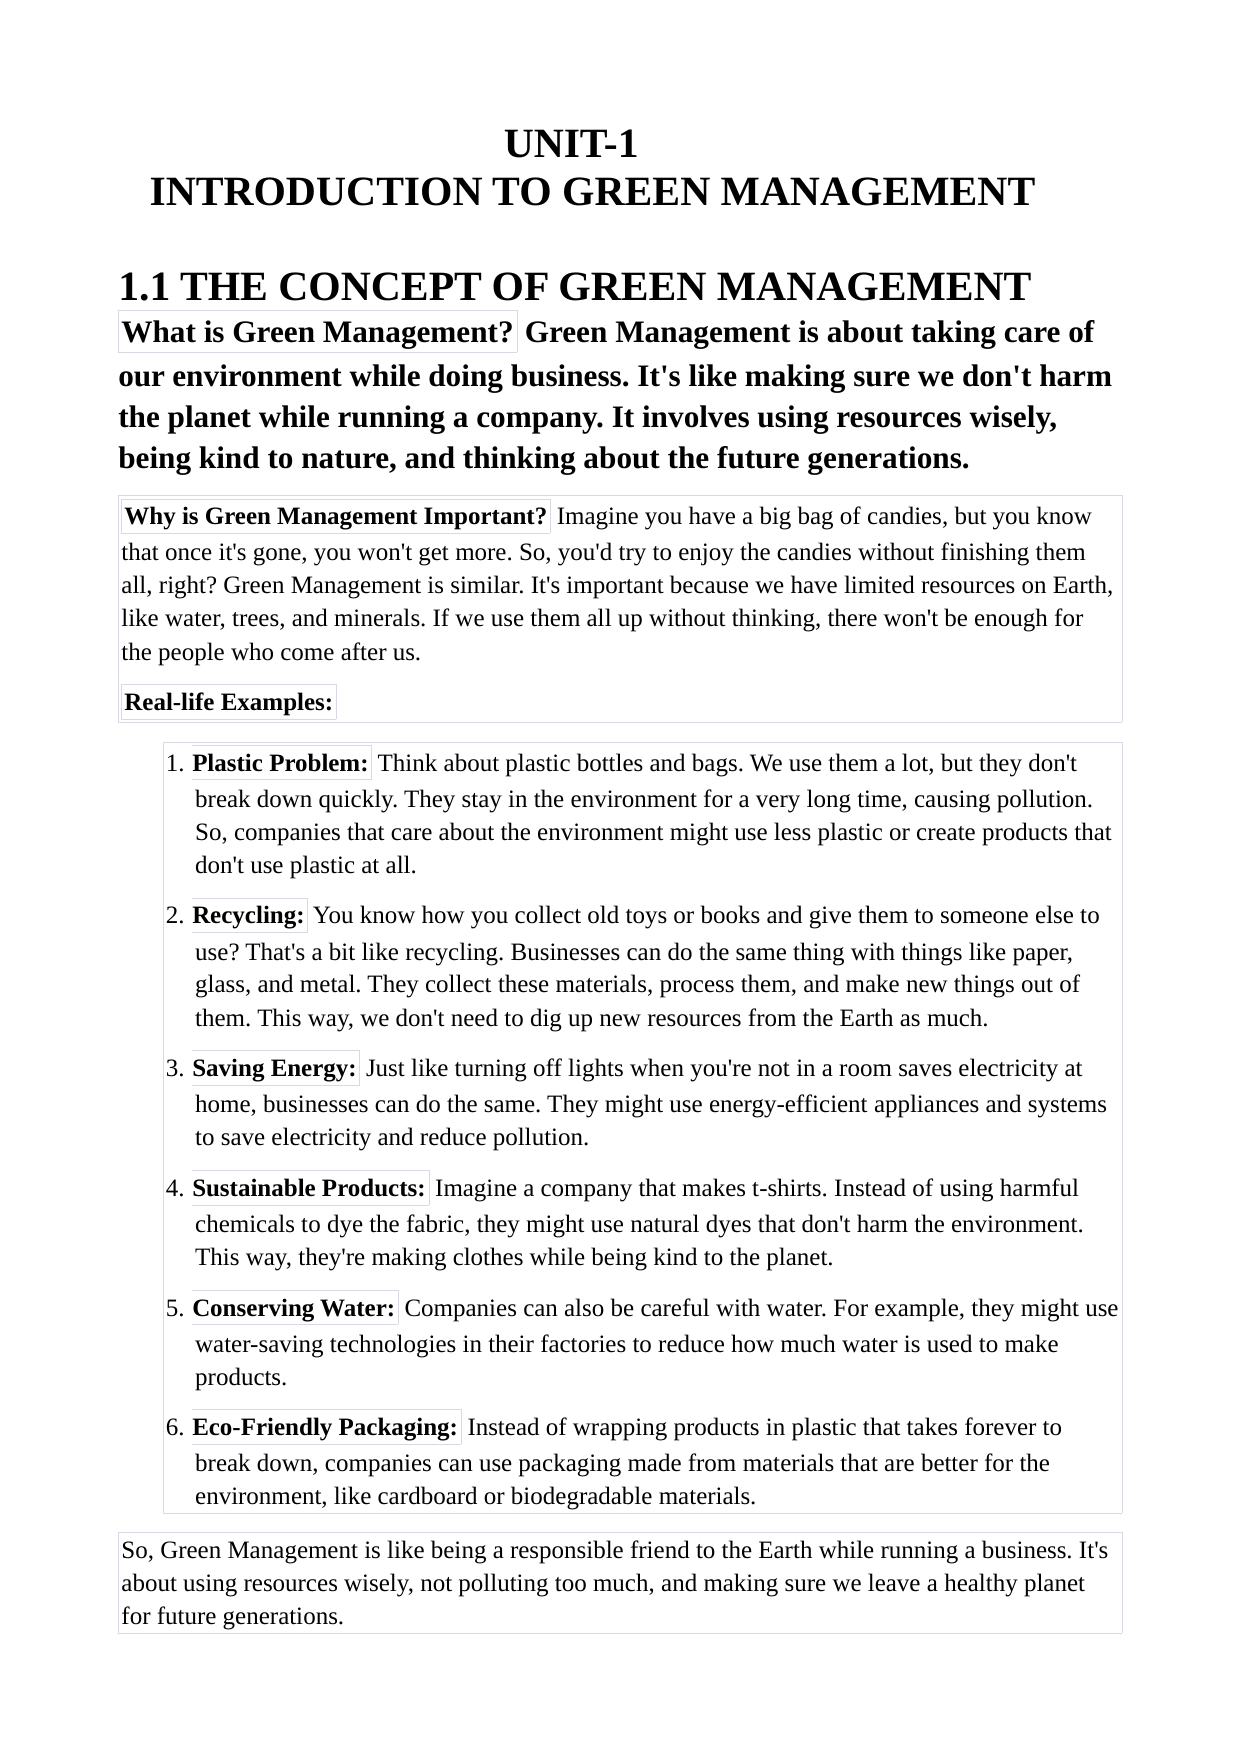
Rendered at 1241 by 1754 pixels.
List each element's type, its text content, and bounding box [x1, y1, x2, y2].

list Conserving Water: Companies can also be careful with water. For example, they might use water-saving technologies in their factories to reduce how much water is used to make products. [164, 1287, 1122, 1390]
list Sustainable Products: Imagine a company that makes t-shirts. Instead of using harmful chemicals to dye the fabric, they might use natural dyes that don't harm the environment. This way, they're making clothes while being kind to the planet. [164, 1167, 1122, 1271]
text INTRODUCTION TO GREEN MANAGEMENT [118, 166, 1122, 214]
list Eco-Friendly Packaging: Instead of wrapping products in plastic that takes forever to break down, companies can use packaging made from materials that are better for the environment, like cardboard or biodegradable materials. [164, 1406, 1122, 1513]
list Recycling: You know how you collect old toys or books and give them to someone else to use? That's a bit like recycling. Businesses can do the same thing with things like paper, glass, and metal. They collect these materials, process them, and make new things out of them. This way, we don't need to dig up new resources from the Earth as much. [164, 894, 1122, 1031]
list Saving Energy: Just like turning off lights when you're not in a room saves electricity at home, businesses can do the same. They might use energy-efficient appliances and systems to save electricity and reduce pollution. [164, 1047, 1122, 1151]
text UNIT-1 [118, 118, 1122, 166]
text So, Green Management is like being a responsible friend to the Earth while running a business. It's about using resources wisely, not polluting too much, and making sure we leave a healthy planet for future generations. [119, 1533, 1122, 1633]
text 1.1 THE CONCEPT OF GREEN MANAGEMENT [118, 262, 1122, 310]
text Why is Green Management Important? Imagine you have a big bag of candies, but you know that once it's gone, you won't get more. So, you'd try to enjoy the candies without finishing them all, right? Green Management is similar. It's important because we have limited resources on Earth, like water, trees, and minerals. If we use them all up without thinking, there won't be enough for the people who come after us. [119, 496, 1122, 665]
text Real-life Examples: [119, 681, 1122, 722]
list Plastic Problem: Think about plastic bottles and bags. We use them a lot, but they don't break down quickly. They stay in the environment for a very long time, causing pollution. So, companies that care about the environment might use less plastic or create products that don't use plastic at all. [164, 743, 1122, 879]
text What is Green Management? Green Management is about taking care of our environment while doing business. It's like making sure we don't harm the planet while running a company. It involves using resources wisely, being kind to nature, and thinking about the future generations. [118, 310, 1122, 476]
